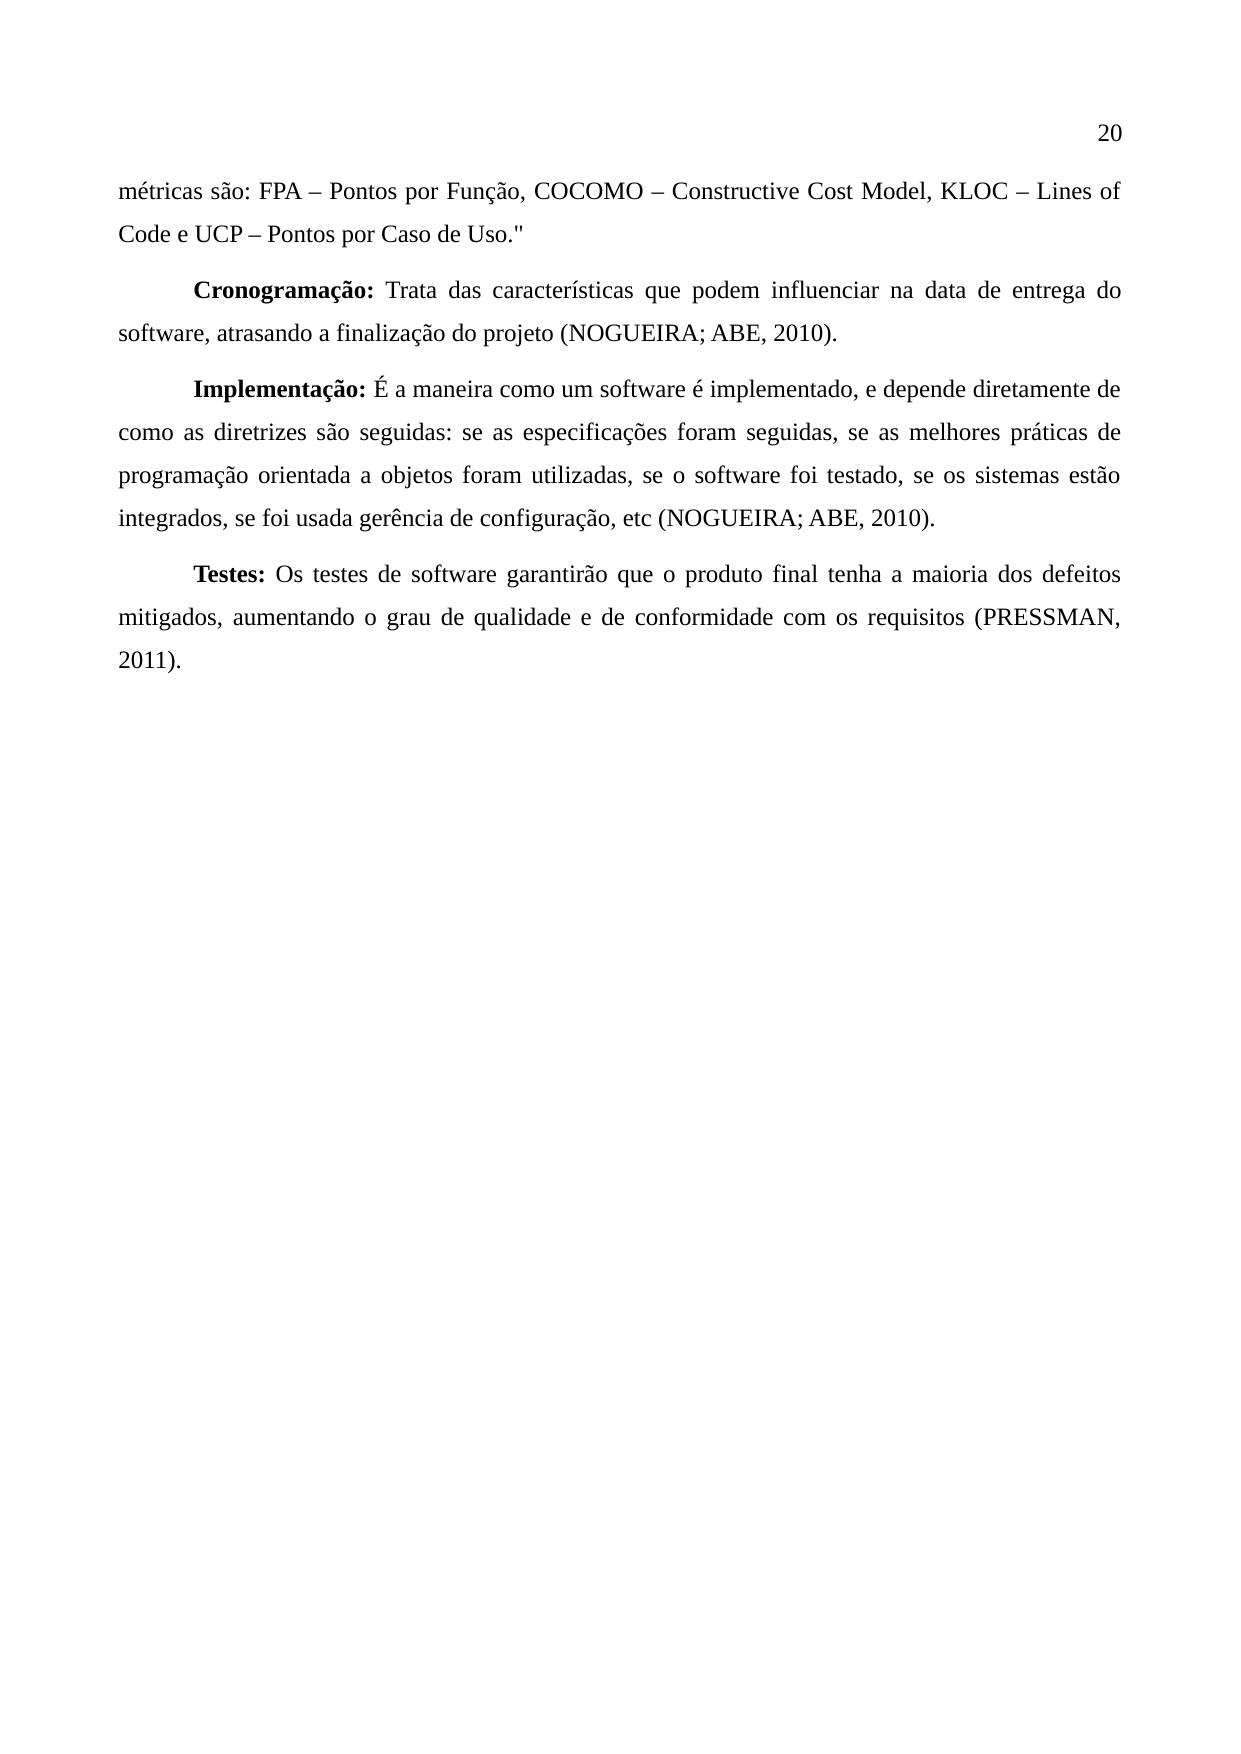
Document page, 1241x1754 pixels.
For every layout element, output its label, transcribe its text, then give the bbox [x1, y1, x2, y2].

text Implementação: É a maneira como um software é implementado, e depende diretamente de como as diretrizes são seguidas: se as especificações foram seguidas, se as melhores práticas de programação orientada a objetos foram utilizadas, se o software foi testado, se os sistemas estão integrados, se foi usada gerência de configuração, etc (NOGUEIRA; ABE, 2010). [118, 374, 1122, 532]
text Cronogramação: Trata das características que podem influenciar na data de entrega do software, atrasando a finalização do projeto (NOGUEIRA; ABE, 2010). [118, 275, 1122, 347]
text Testes: Os testes de software garantirão que o produto final tenha a maioria dos defeitos mitigados, aumentando o grau de qualidade e de conformidade com os requisitos (PRESSMAN, 2011). [118, 559, 1122, 674]
text métricas são: FPA – Pontos por Função, COCOMO – Constructive Cost Model, KLOC – Lines of Code e UCP – Pontos por Caso de Uso." [118, 176, 1122, 248]
